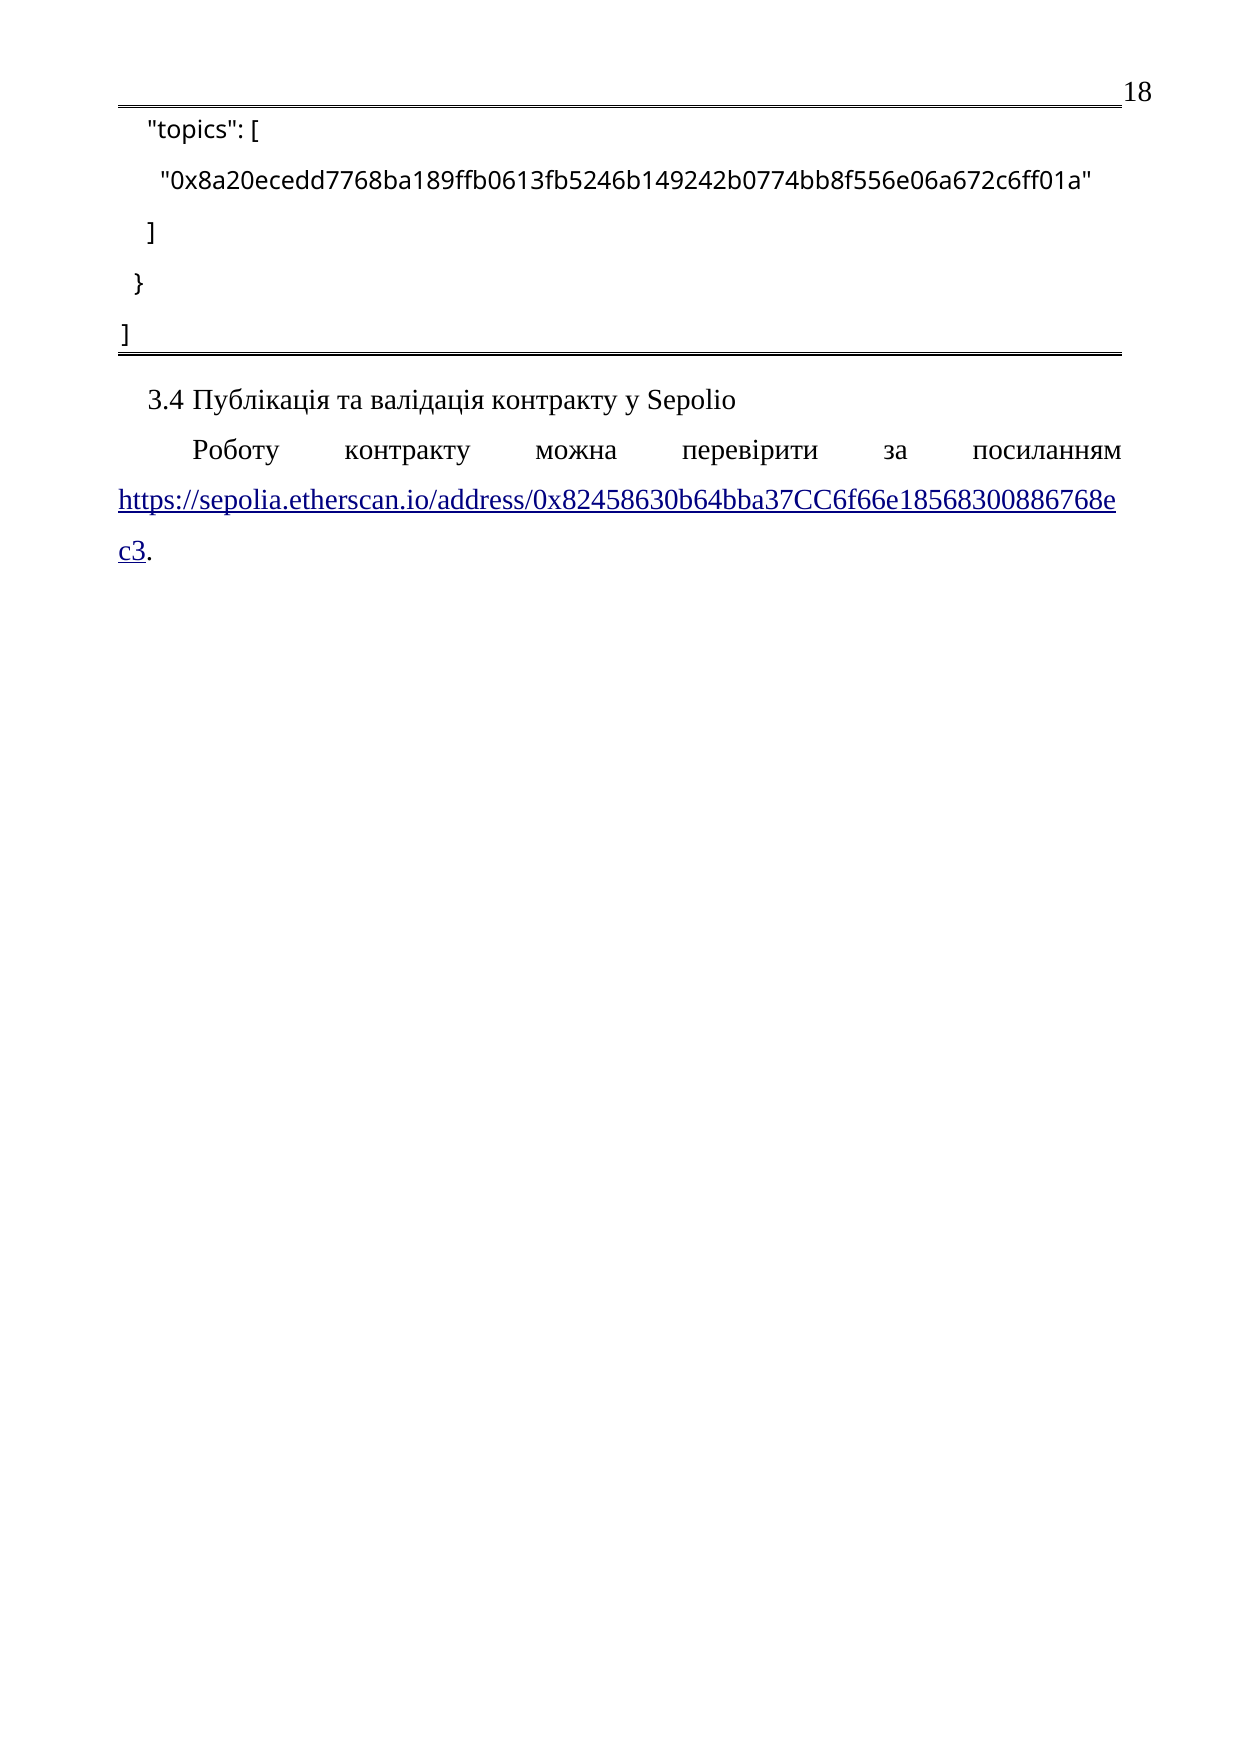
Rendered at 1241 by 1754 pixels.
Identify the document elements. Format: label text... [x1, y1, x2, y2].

subtitle Публікація та валідація контракту у Sepolio [118, 382, 1122, 415]
text "0x8a20ecedd7768ba189ffb0613fb5246b149242b0774bb8f556e06a672c6ff01a" [118, 156, 1122, 196]
text "topics": [ [118, 108, 1122, 145]
text } [118, 258, 1122, 298]
text Роботу контракту можна перевірити за посиланням https://sepolia.etherscan.io/address/0x82458630b64bba37CC6f66e18568300886768ec3. [118, 432, 1122, 566]
text ] [118, 207, 1122, 247]
text ] [118, 309, 1122, 352]
